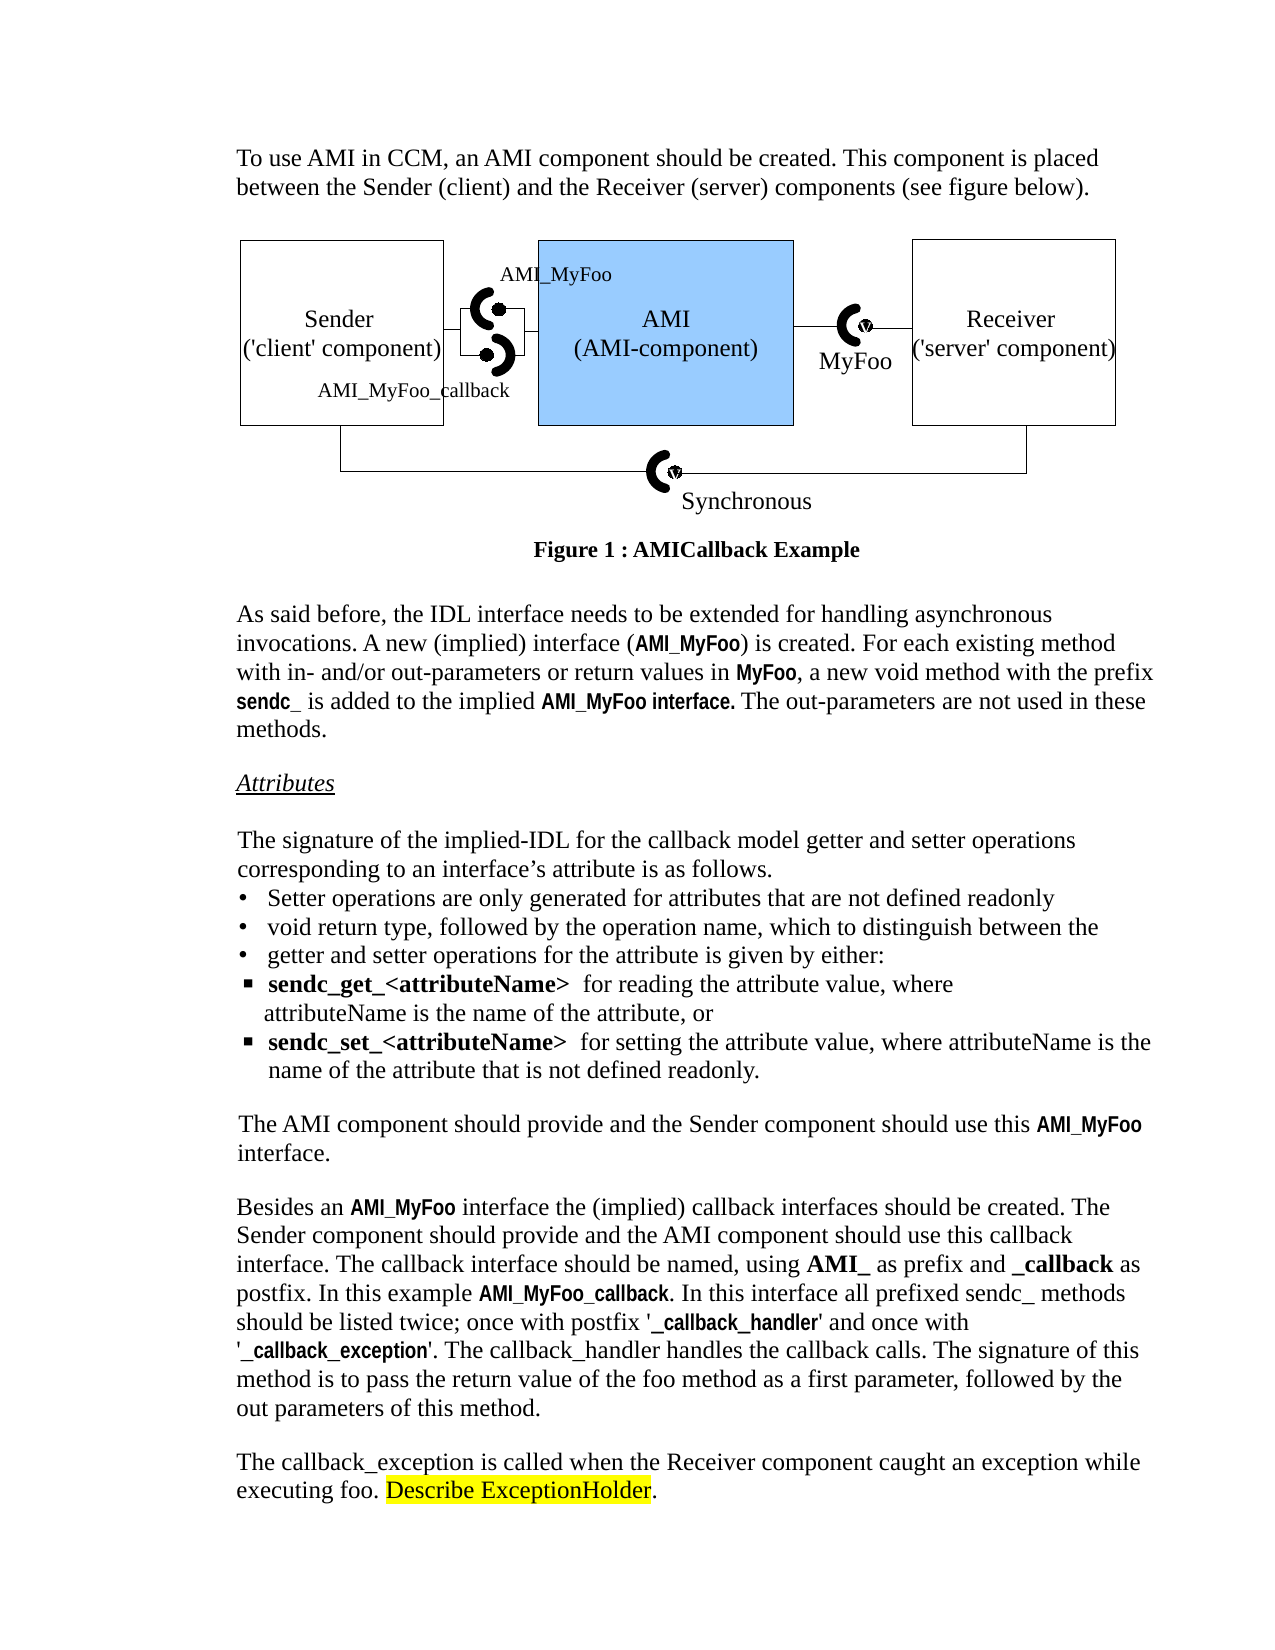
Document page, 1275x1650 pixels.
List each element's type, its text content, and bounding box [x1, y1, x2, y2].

text The AMI component should provide and the Sender component should use this AMI_MyFoo interface. [237, 1109, 1157, 1167]
text The signature of the implied-IDL for the callback model getter and setter operations [237, 825, 1157, 854]
list sendc_get_<attributeName> for reading the attribute value, where [193, 969, 1157, 998]
list getter and setter operations for the attribute is given by either: [193, 940, 1157, 969]
text The callback_exception is called when the Receiver component caught an exception while executing foo. Describe ExceptionHolder. [236, 1447, 1157, 1504]
text Attributes [236, 768, 1157, 797]
list Setter operations are only generated for attributes that are not defined readonly [193, 883, 1157, 912]
list void return type, followed by the operation name, which to distinguish between the [193, 912, 1157, 940]
text attributeName is the name of the attribute, or [218, 998, 1157, 1027]
text Figure 1 : AMICallback Example [236, 536, 1157, 562]
list sendc_set_<attributeName> for setting the attribute value, where attributeName is the name of the attribute that is not defined readonly. [193, 1027, 1157, 1084]
text As said before, the IDL interface needs to be extended for handling asynchronous invocations. A new (implied) interface (AMI_MyFoo) is created. For each existing method with in- and/or out-parameters or return values in MyFoo, a new void method with the prefix sendc_ is added to the implied AMI_MyFoo interface. The out-parameters are not used in these methods. [236, 599, 1157, 743]
text Besides an AMI_MyFoo interface the (implied) callback interfaces should be created. The Sender component should provide and the AMI component should use this callback interface. The callback interface should be named, using AMI_ as prefix and _callback as postfix. In this example AMI_MyFoo_callback. In this interface all prefixed sendc_ methods should be listed twice; once with postfix '_callback_handler' and once with '_callback_exception'. The callback_handler handles the callback calls. The signature of this method is to pass the return value of the foo method as a first parameter, followed by the out parameters of this method. [236, 1192, 1157, 1422]
text To use AMI in CCM, an AMI component should be created. This component is placed between the Sender (client) and the Receiver (server) components (see figure below). [236, 143, 1157, 201]
text corresponding to an interface’s attribute is as follows. [237, 854, 1157, 883]
